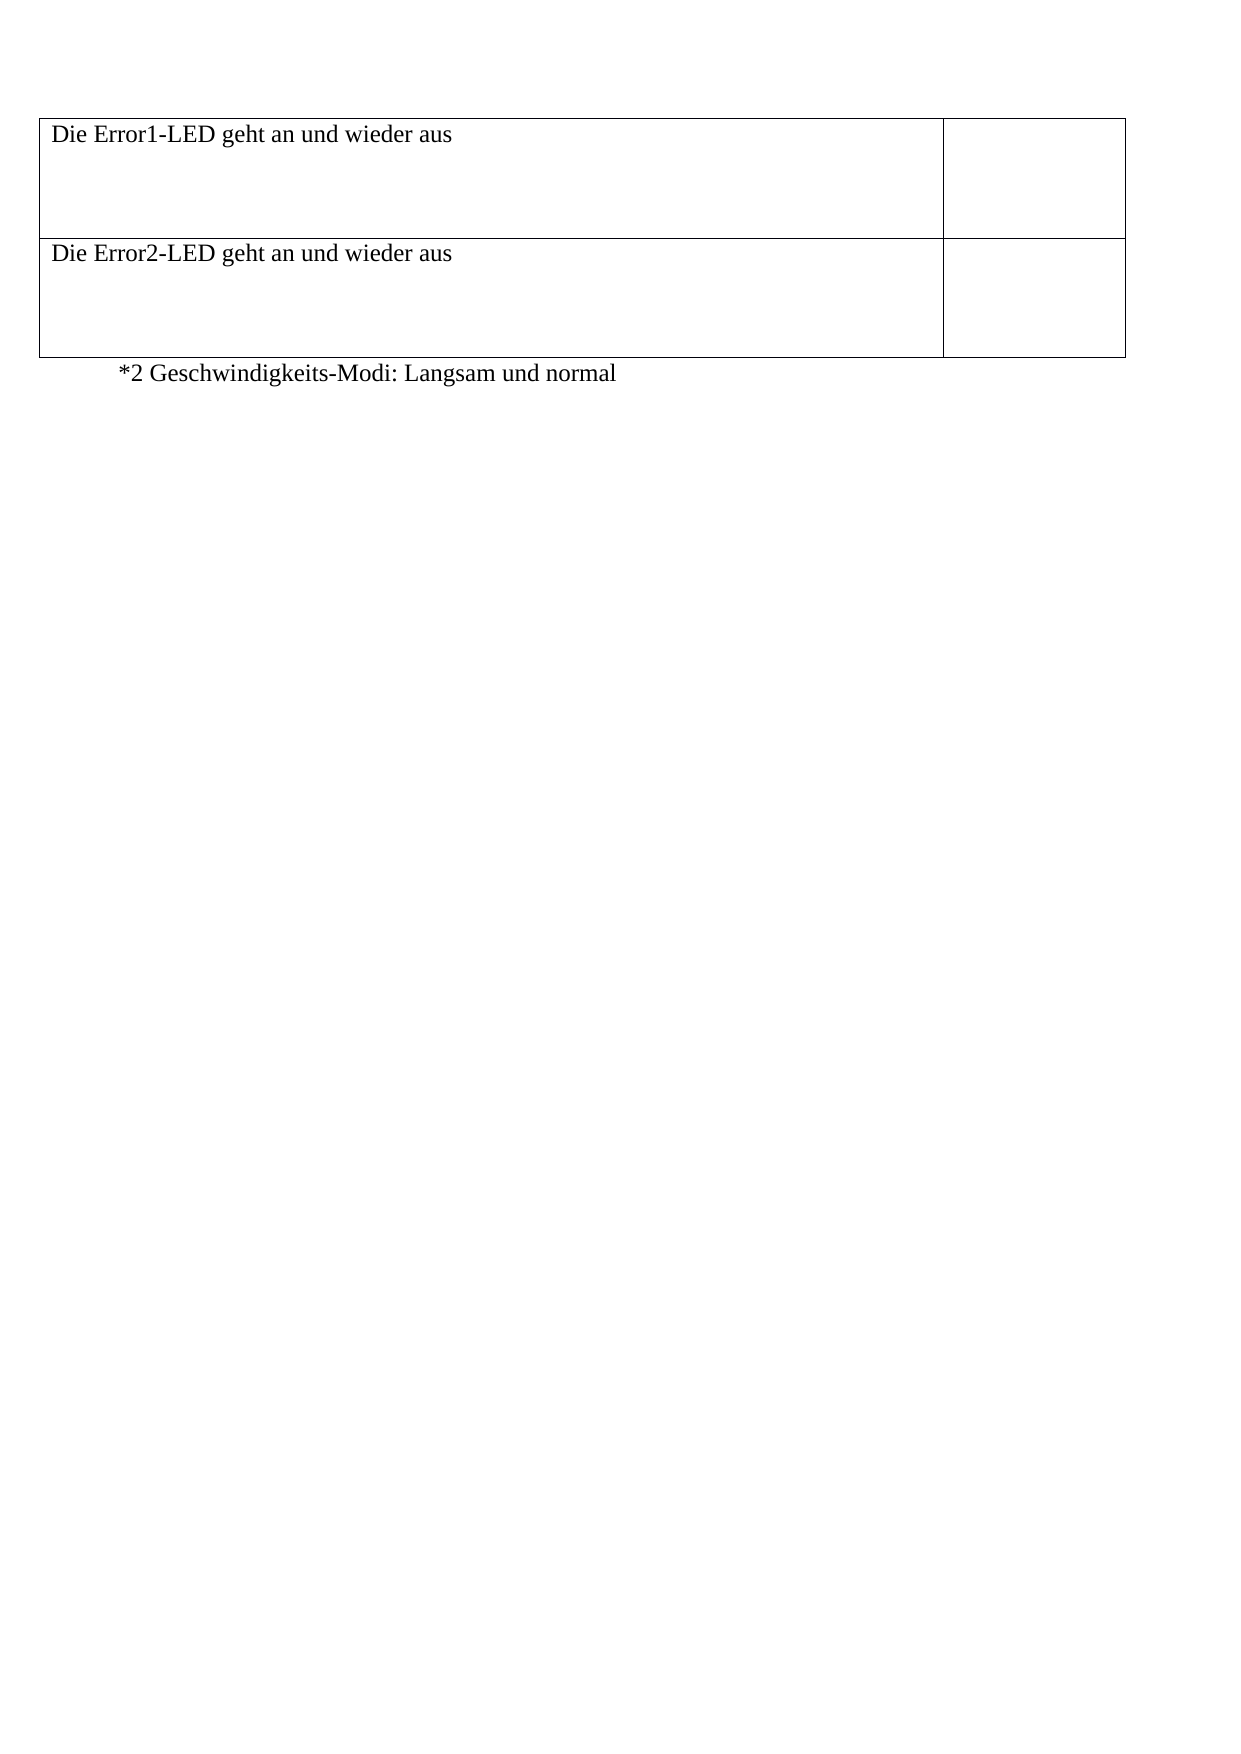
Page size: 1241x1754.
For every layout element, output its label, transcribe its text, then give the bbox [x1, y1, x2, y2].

table_cell [944, 119, 1125, 237]
text *2 Geschwindigkeits-Modi: Langsam und normal [118, 358, 1122, 387]
table_cell Die Error1-LED geht an und wieder aus [40, 119, 943, 237]
table_cell [944, 239, 1125, 357]
table_cell Die Error2-LED geht an und wieder aus [40, 239, 943, 357]
